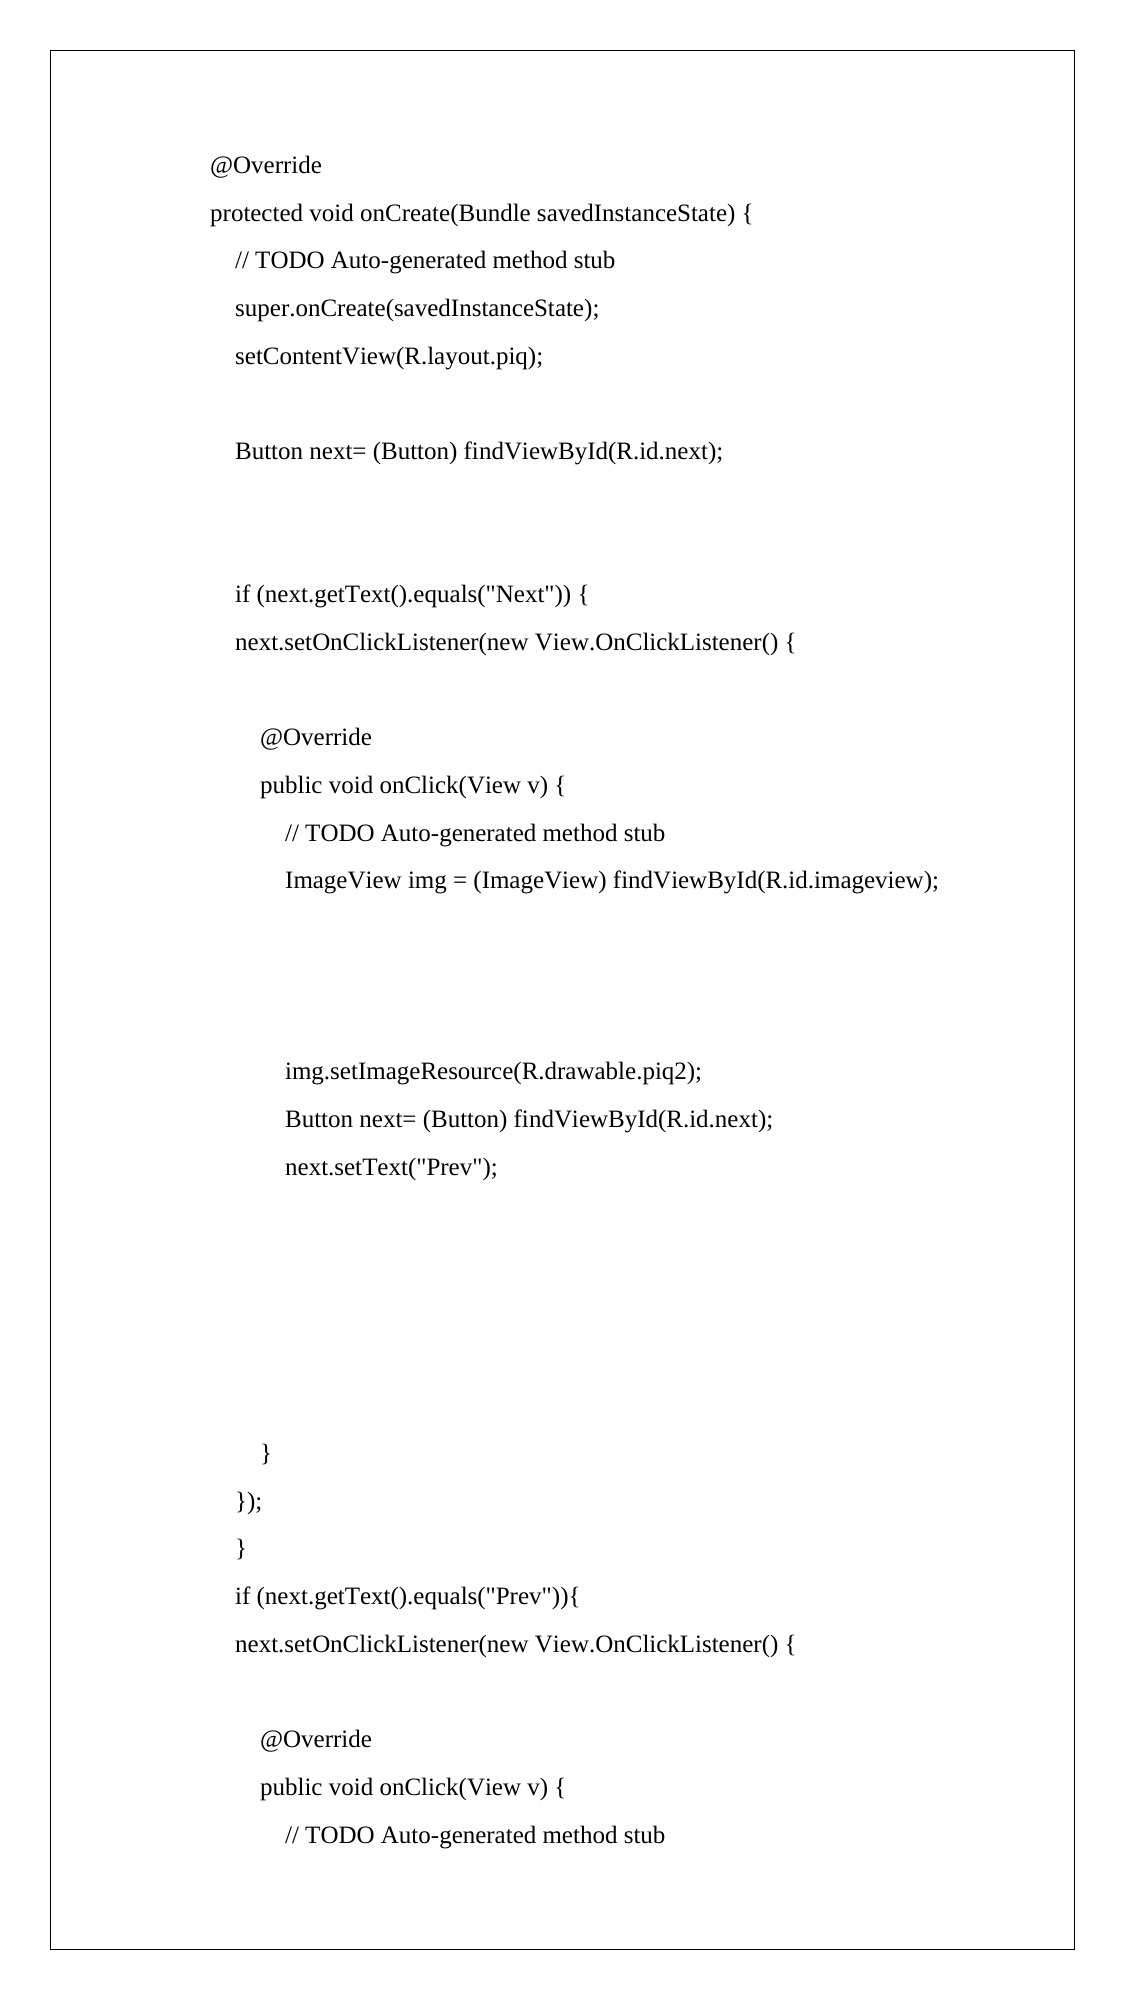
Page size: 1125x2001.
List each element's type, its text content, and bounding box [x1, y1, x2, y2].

text protected void onCreate(Bundle savedInstanceState) { [210, 198, 1020, 226]
text // TODO Auto-generated method stub [210, 818, 1020, 847]
text } [210, 1533, 1020, 1562]
text next.setOnClickListener(new View.OnClickListener() { [210, 1629, 1020, 1658]
text @Override [210, 722, 1020, 751]
text } [210, 1438, 1020, 1467]
text @Override [210, 150, 1020, 179]
text if (next.getText().equals("Next")) { [210, 579, 1020, 608]
text if (next.getText().equals("Prev")){ [210, 1581, 1020, 1610]
text @Override [210, 1724, 1020, 1753]
text }); [210, 1486, 1020, 1514]
text Button next= (Button) findViewById(R.id.next); [210, 436, 1020, 465]
text ImageView img = (ImageView) findViewById(R.id.imageview); [210, 866, 1020, 894]
text // TODO Auto-generated method stub [210, 1820, 1020, 1848]
text img.setImageResource(R.drawable.piq2); [210, 1056, 1020, 1085]
text public void onClick(View v) { [210, 1772, 1020, 1801]
text super.onCreate(savedInstanceState); [210, 293, 1020, 322]
text next.setOnClickListener(new View.OnClickListener() { [210, 627, 1020, 656]
text setContentView(R.layout.piq); [210, 341, 1020, 369]
text Button next= (Button) findViewById(R.id.next); [210, 1104, 1020, 1133]
text public void onClick(View v) { [210, 770, 1020, 799]
text next.setText("Prev"); [210, 1152, 1020, 1181]
text // TODO Auto-generated method stub [210, 245, 1020, 274]
